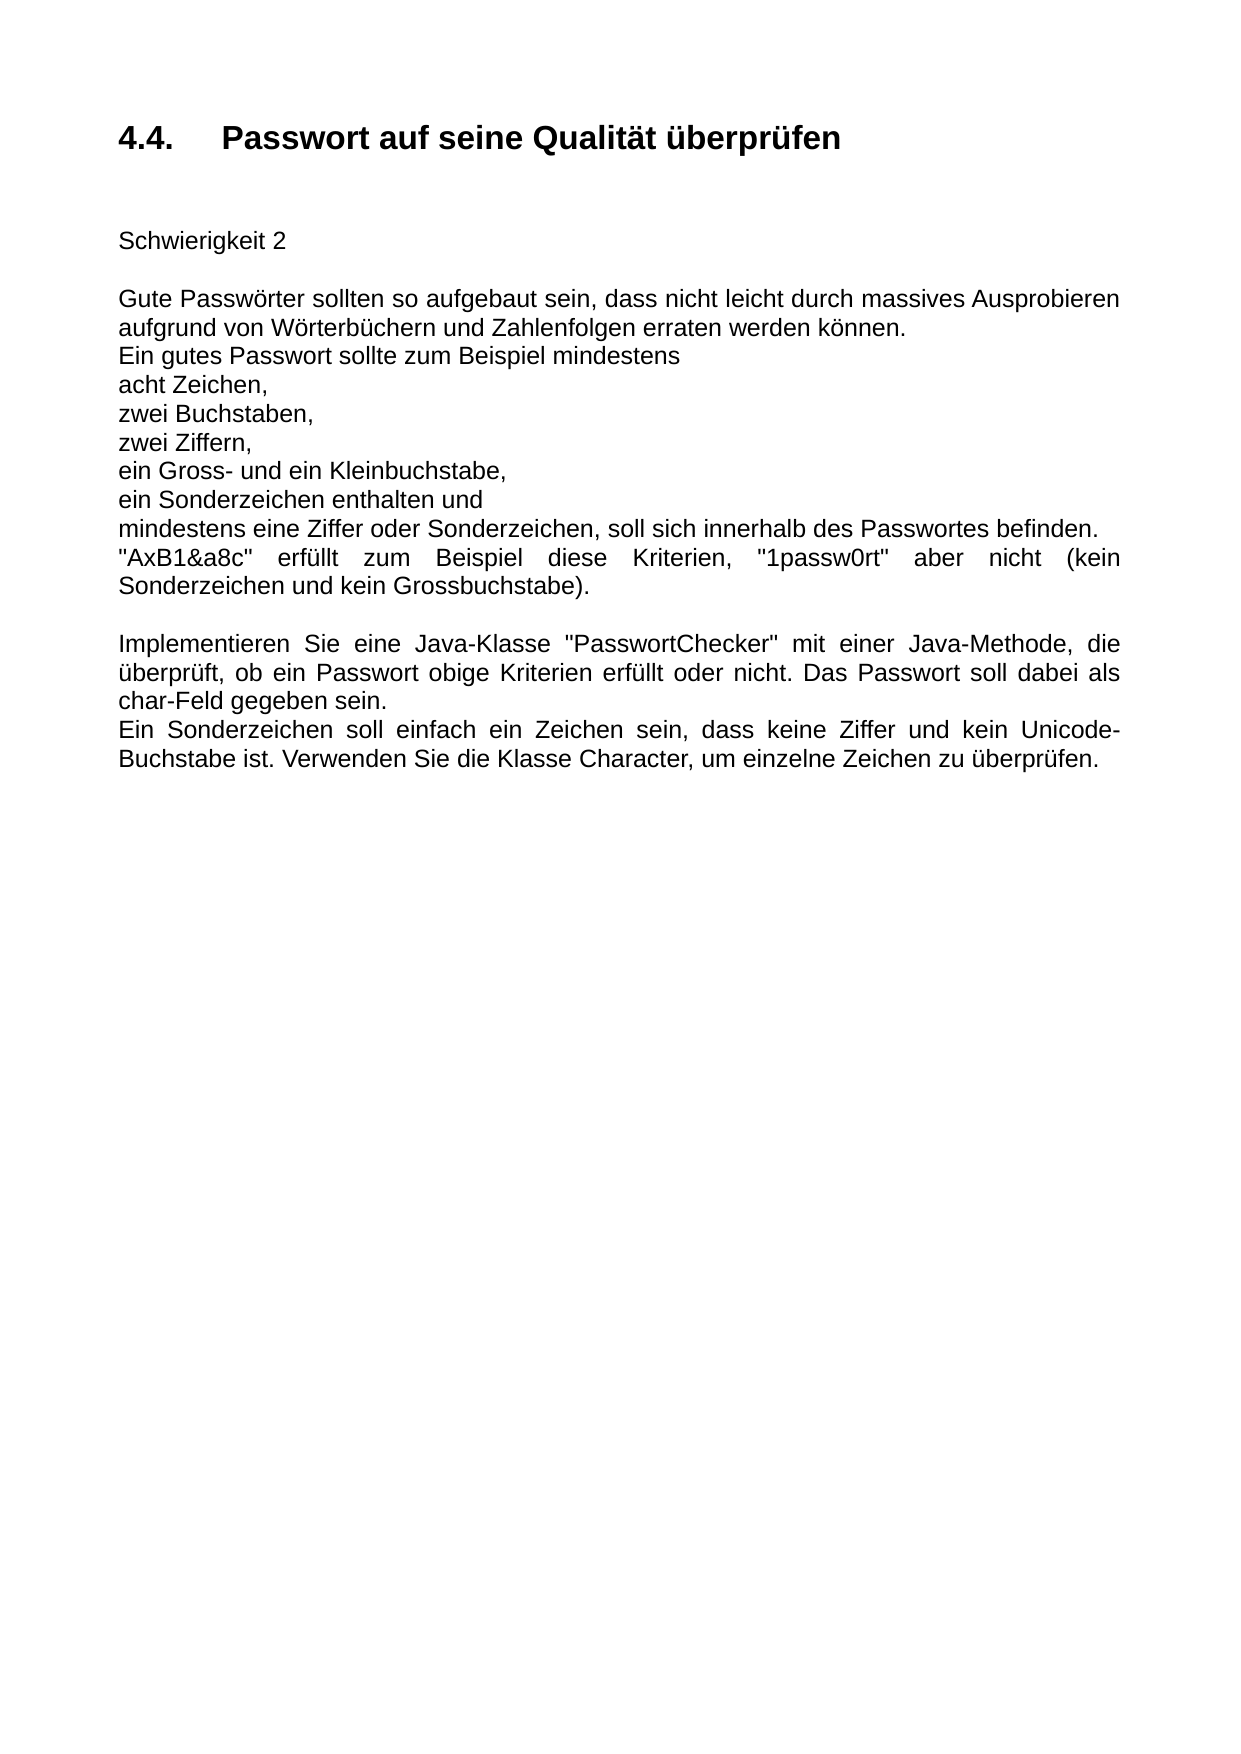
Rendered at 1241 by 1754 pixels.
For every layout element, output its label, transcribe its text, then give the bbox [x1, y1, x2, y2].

text Ein gutes Passwort sollte zum Beispiel mindestens [118, 341, 1122, 370]
text zwei Buchstaben, [118, 399, 1122, 428]
text acht Zeichen, [118, 370, 1122, 399]
text ein Gross- und ein Kleinbuchstabe, [118, 456, 1122, 485]
text Schwierigkeit 2 [118, 226, 1122, 254]
text Gute Passwörter sollten so aufgebaut sein, dass nicht leicht durch massives Ausprobieren aufgrund von Wörterbüchern und Zahlenfolgen erraten werden können. [118, 284, 1122, 341]
text ein Sonderzeichen enthalten und [118, 485, 1122, 514]
text Implementieren Sie eine Java-Klasse "PasswortChecker" mit einer Java-Methode, die überprüft, ob ein Passwort obige Kriterien erfüllt oder nicht. Das Passwort soll dabei als char-Feld gegeben sein. [118, 629, 1122, 715]
text "AxB1&a8c" erfüllt zum Beispiel diese Kriterien, "1passw0rt" aber nicht (kein Sonderzeichen und kein Grossbuchstabe). [118, 543, 1122, 600]
text Ein Sonderzeichen soll einfach ein Zeichen sein, dass keine Ziffer und kein Unicode-Buchstabe ist. Verwenden Sie die Klasse Character, um einzelne Zeichen zu überprüfen. [118, 715, 1122, 773]
text mindestens eine Ziffer oder Sonderzeichen, soll sich innerhalb des Passwortes befinden. [118, 514, 1122, 543]
text zwei Ziffern, [118, 428, 1122, 456]
list Passwort auf seine Qualität überprüfen [118, 118, 1122, 157]
